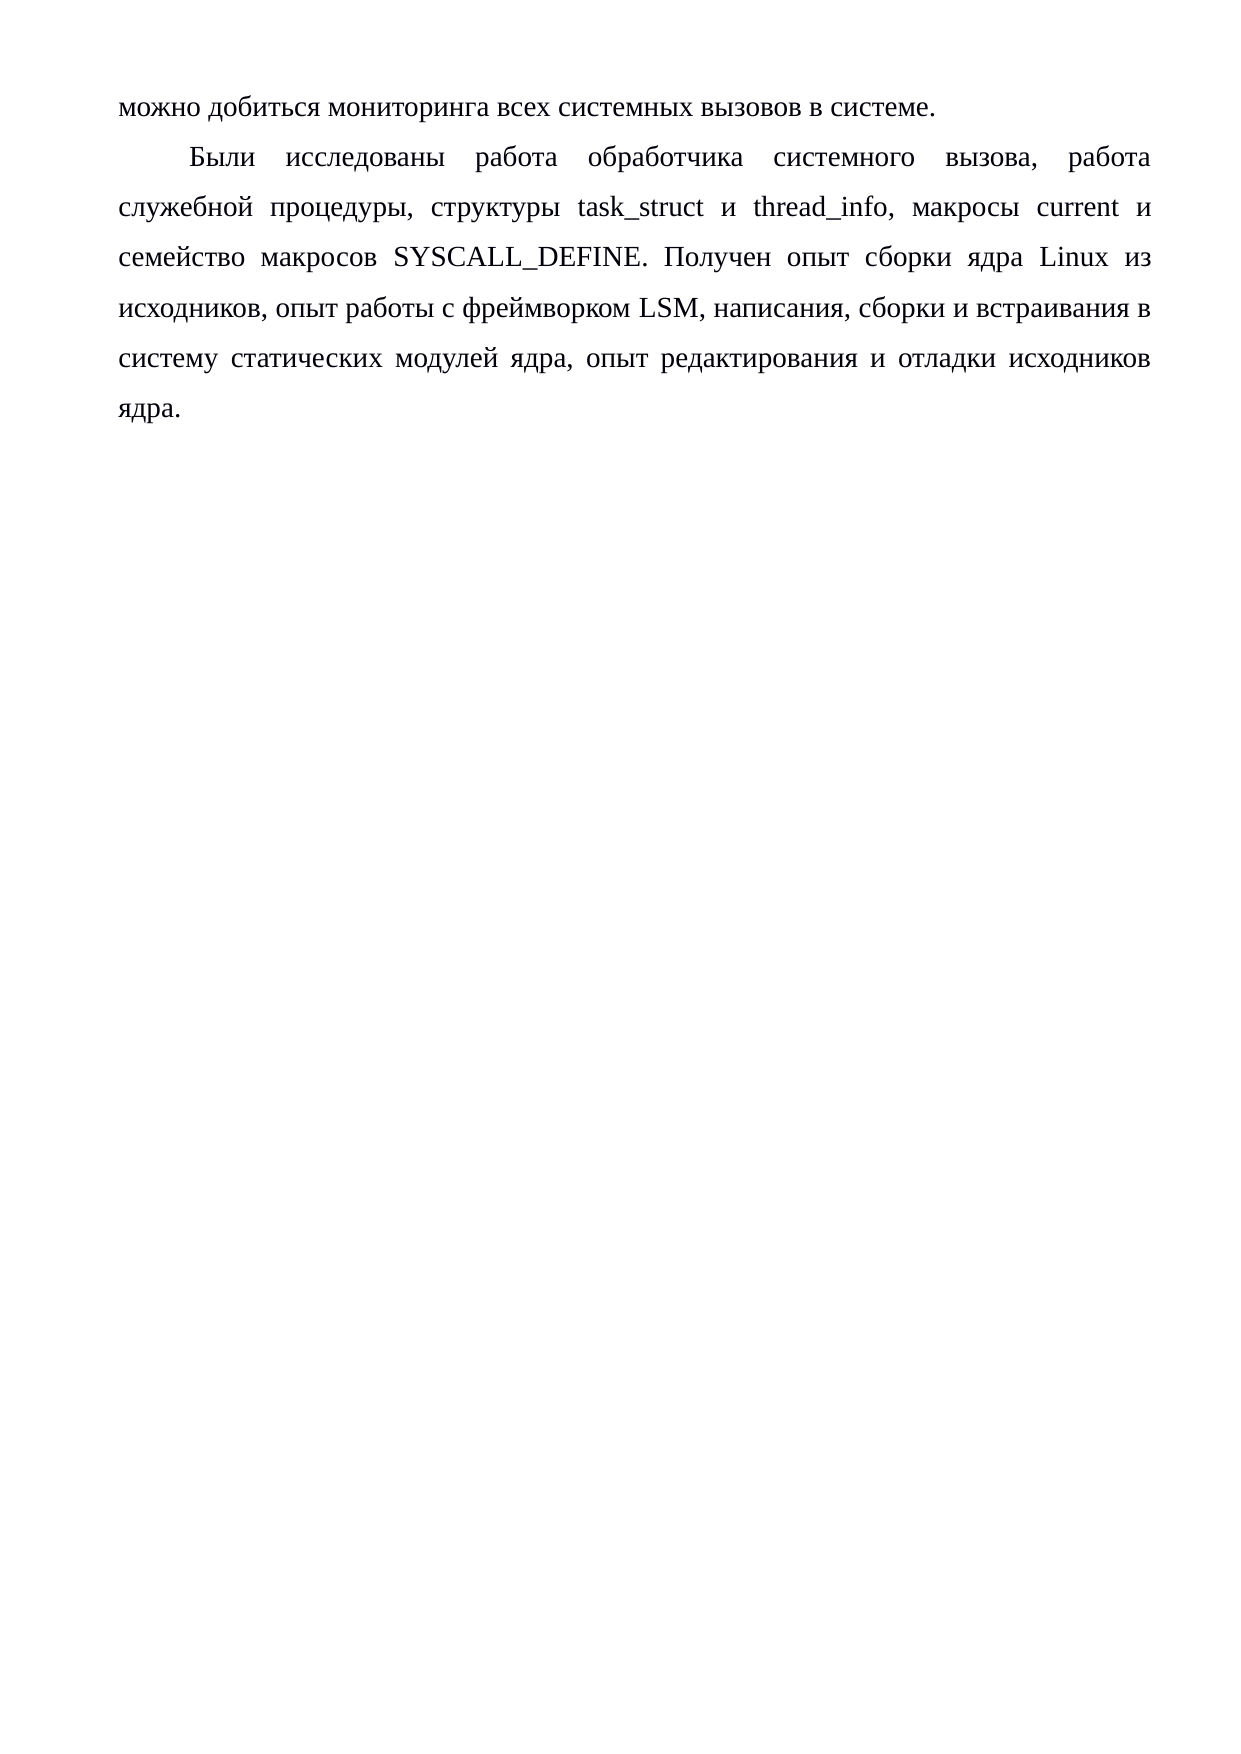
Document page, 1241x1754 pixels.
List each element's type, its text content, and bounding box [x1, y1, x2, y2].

subtitle Были исследованы работа обработчика системного вызова, работа служебной процедуры, структуры task_struct и thread_info, макросы current и семейство макросов SYSCALL_DEFINE. Получен опыт сборки ядра Linux из исходников, опыт работы с фреймворком LSM, написания, сборки и встраивания в систему статических модулей ядра, опыт редактирования и отладки исходников ядра. [118, 139, 1152, 424]
subtitle можно добиться мониторинга всех системных вызовов в системе. [118, 89, 1152, 122]
